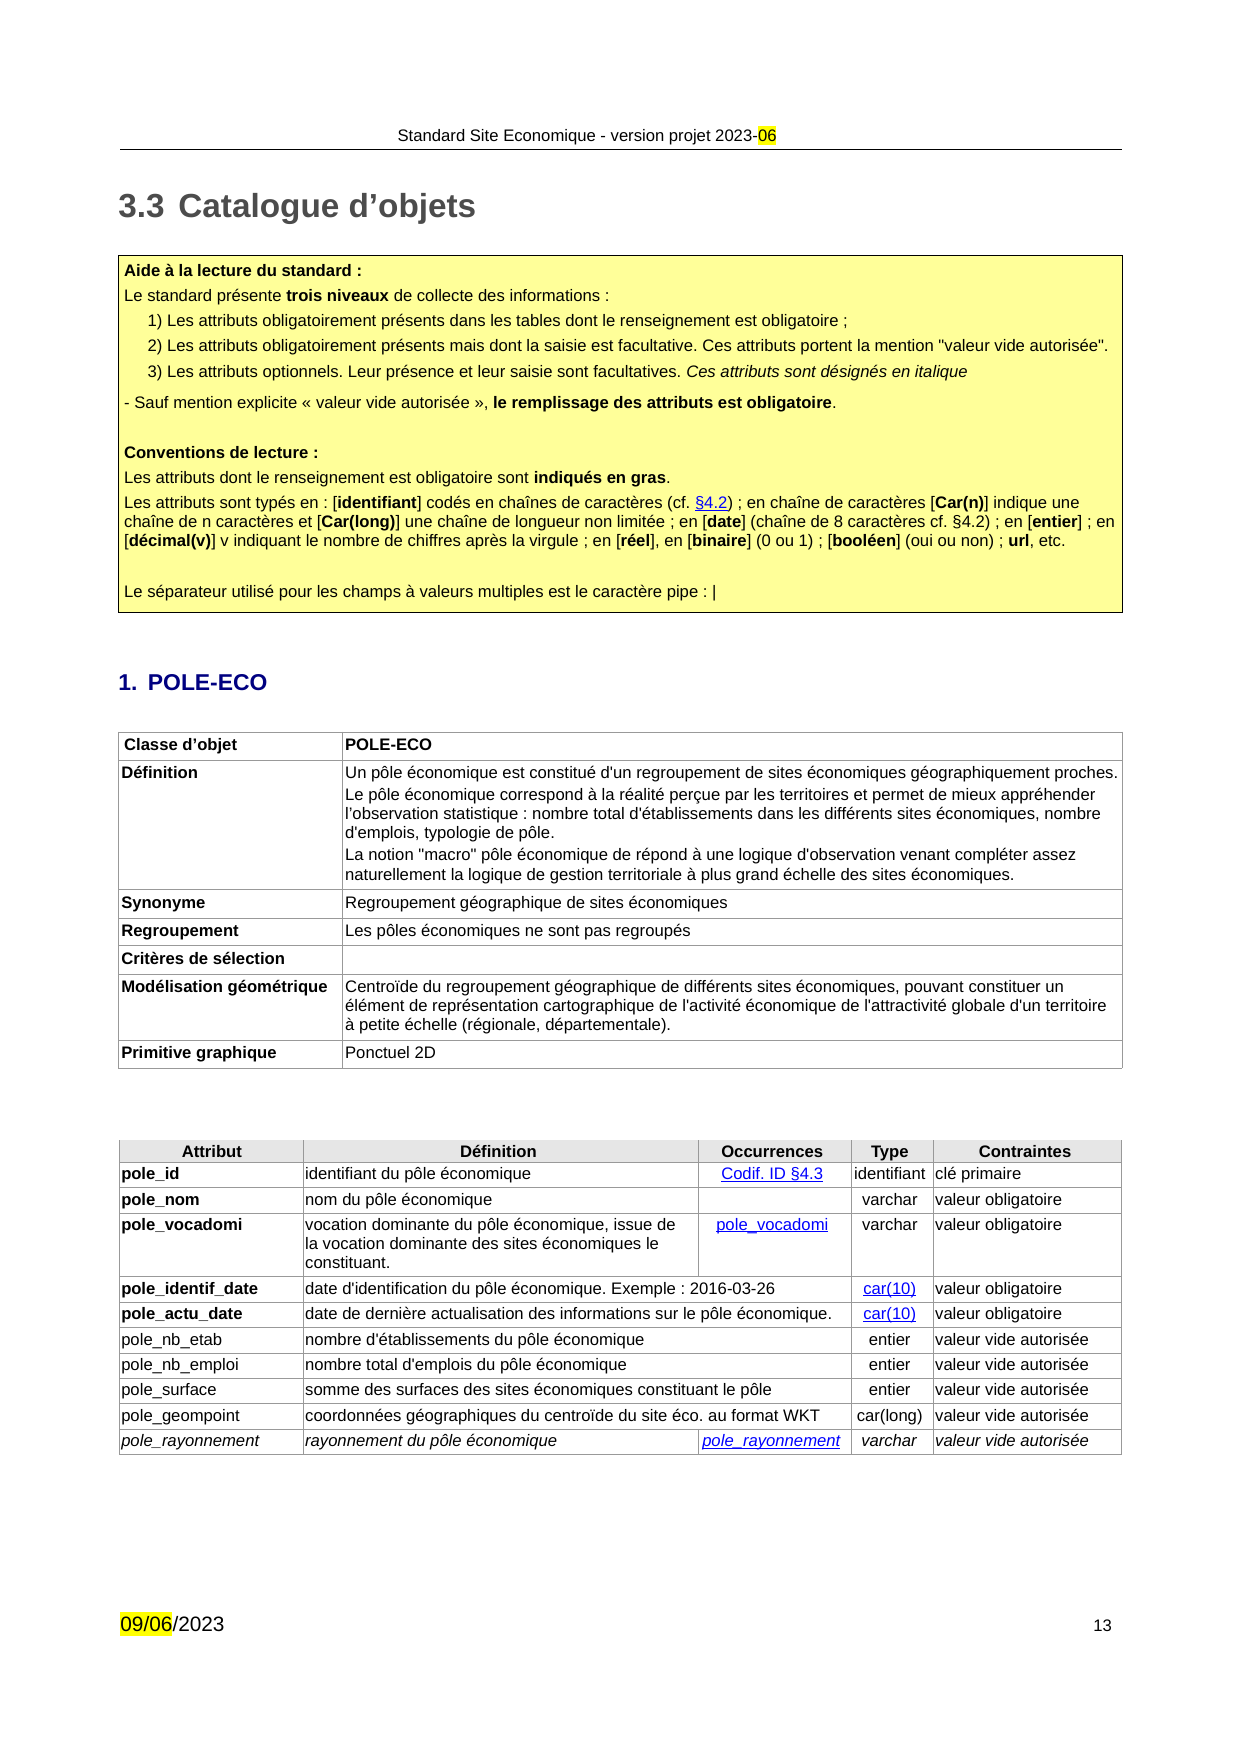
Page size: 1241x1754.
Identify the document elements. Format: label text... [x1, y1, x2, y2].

table_cell entier [852, 1354, 933, 1378]
table_cell Primitive graphique [119, 1041, 342, 1068]
table_cell Critères de sélection [119, 946, 342, 973]
table_cell vocation dominante du pôle économique, issue de la vocation dominante des sites économiques le constituant. [304, 1214, 698, 1276]
table_cell valeur obligatoire [934, 1188, 1121, 1212]
table_cell Regroupement [119, 919, 342, 945]
table_cell Synonyme [119, 890, 342, 917]
table_cell Définition [119, 761, 342, 889]
subtitle Catalogue d’objets [118, 186, 1122, 224]
table_cell nombre total d'emplois du pôle économique [304, 1354, 851, 1378]
table_cell identifiant [852, 1163, 933, 1187]
table_cell nom du pôle économique [304, 1188, 698, 1212]
table_cell pole_vocadomi [699, 1214, 851, 1276]
table_cell Un pôle économique est constitué d'un regroupement de sites économiques géographiquement proches. Le pôle économique correspond à la réalité perçue par les territoires et permet de mieux appréhender l’observation statistique : nombre total d'établissements dans les différents sites économiques, nombre d'emplois, typologie de pôle. La notion "macro" pôle économique de répond à une logique d'observation venant compléter assez naturellement la logique de gestion territoriale à plus grand échelle des sites économiques. [343, 761, 1122, 889]
table_cell valeur vide autorisée [934, 1328, 1121, 1352]
table_cell Codif. ID §4.3 [699, 1163, 851, 1187]
table_header Contraintes [934, 1140, 1121, 1162]
table_cell car(10) [852, 1277, 933, 1302]
table_cell date de dernière actualisation des informations sur le pôle économique. [304, 1303, 851, 1327]
table_header POLE-ECO [343, 733, 1122, 760]
table_cell entier [852, 1328, 933, 1352]
table_cell somme des surfaces des sites économiques constituant le pôle [304, 1379, 851, 1403]
table_header Attribut [120, 1140, 303, 1162]
table_header Classe d’objet [119, 733, 342, 760]
table_cell Centroïde du regroupement géographique de différents sites économiques, pouvant constituer un élément de représentation cartographique de l'activité économique de l'attractivité globale d'un territoire à petite échelle (régionale, départementale). [343, 975, 1122, 1040]
table_cell pole_identif_date [120, 1277, 303, 1302]
table_cell valeur obligatoire [934, 1214, 1121, 1276]
table_cell pole_id [120, 1163, 303, 1187]
table_cell Les pôles économiques ne sont pas regroupés [343, 919, 1122, 945]
table_header Aide à la lecture du standard : Le standard présente trois niveaux de collecte des informations : 1) Les attributs obligatoirement présents dans les tables dont le renseignement est obligatoire ; 2) Les attributs obligatoirement présents mais dont la saisie est facultative. Ces attributs portent la mention "valeur vide autorisée". 3) Les attributs optionnels. Leur présence et leur saisie sont facultatives. Ces attributs sont désignés en italique - Sauf mention explicite « valeur vide autorisée », le remplissage des attributs est obligatoire. Conventions de lecture : Les attributs dont le renseignement est obligatoire sont indiqués en gras. Les attributs sont typés en : [identifiant] codés en chaînes de caractères (cf. §4.2) ; en chaîne de caractères [Car(n)] indique une chaîne de n caractères et [Car(long)] une chaîne de longueur non limitée ; en [date] (chaîne de 8 caractères cf. §4.2) ; en [entier] ; en [décimal(v)] v indiquant le nombre de chiffres après la virgule ; en [réel], en [binaire] (0 ou 1) ; [booléen] (oui ou non) ; url, etc. Le séparateur utilisé pour les champs à valeurs multiples est le caractère pipe : | [119, 256, 1122, 612]
table_cell date d'identification du pôle économique. Exemple : 2016-03-26 [304, 1277, 851, 1302]
table_cell identifiant du pôle économique [304, 1163, 698, 1187]
table_header Type [852, 1140, 933, 1162]
table_cell valeur vide autorisée [934, 1430, 1121, 1454]
table_cell Regroupement géographique de sites économiques [343, 890, 1122, 917]
table_cell rayonnement du pôle économique [304, 1430, 698, 1454]
table_cell varchar [852, 1188, 933, 1212]
table_header Définition [304, 1140, 698, 1162]
table_cell valeur vide autorisée [934, 1404, 1121, 1429]
table_cell pole_nb_etab [120, 1328, 303, 1352]
table_cell pole_rayonnement [699, 1430, 851, 1454]
table_cell pole_actu_date [120, 1303, 303, 1327]
table_cell varchar [852, 1430, 933, 1454]
table_cell Modélisation géométrique [119, 975, 342, 1040]
table_cell pole_surface [120, 1379, 303, 1403]
table_cell valeur obligatoire [934, 1277, 1121, 1302]
table_cell valeur vide autorisée [934, 1354, 1121, 1378]
table_cell coordonnées géographiques du centroïde du site éco. au format WKT [304, 1404, 851, 1429]
table_cell car(10) [852, 1303, 933, 1327]
table_cell pole_nb_emploi [120, 1354, 303, 1378]
table_cell pole_vocadomi [120, 1214, 303, 1276]
table_cell pole_rayonnement [120, 1430, 303, 1454]
table_cell valeur vide autorisée [934, 1379, 1121, 1403]
table_cell clé primaire [934, 1163, 1121, 1187]
table_cell [699, 1188, 851, 1212]
table_cell [343, 946, 1122, 973]
table_cell pole_geompoint [120, 1404, 303, 1429]
table_cell nombre d'établissements du pôle économique [304, 1328, 851, 1352]
table_header Occurrences [699, 1140, 851, 1162]
table_cell entier [852, 1379, 933, 1403]
table_cell varchar [852, 1214, 933, 1276]
subtitle POLE-ECO [118, 668, 1122, 695]
table_cell valeur obligatoire [934, 1303, 1121, 1327]
table_cell car(long) [852, 1404, 933, 1429]
table_cell Ponctuel 2D [343, 1041, 1122, 1068]
table_cell pole_nom [120, 1188, 303, 1212]
